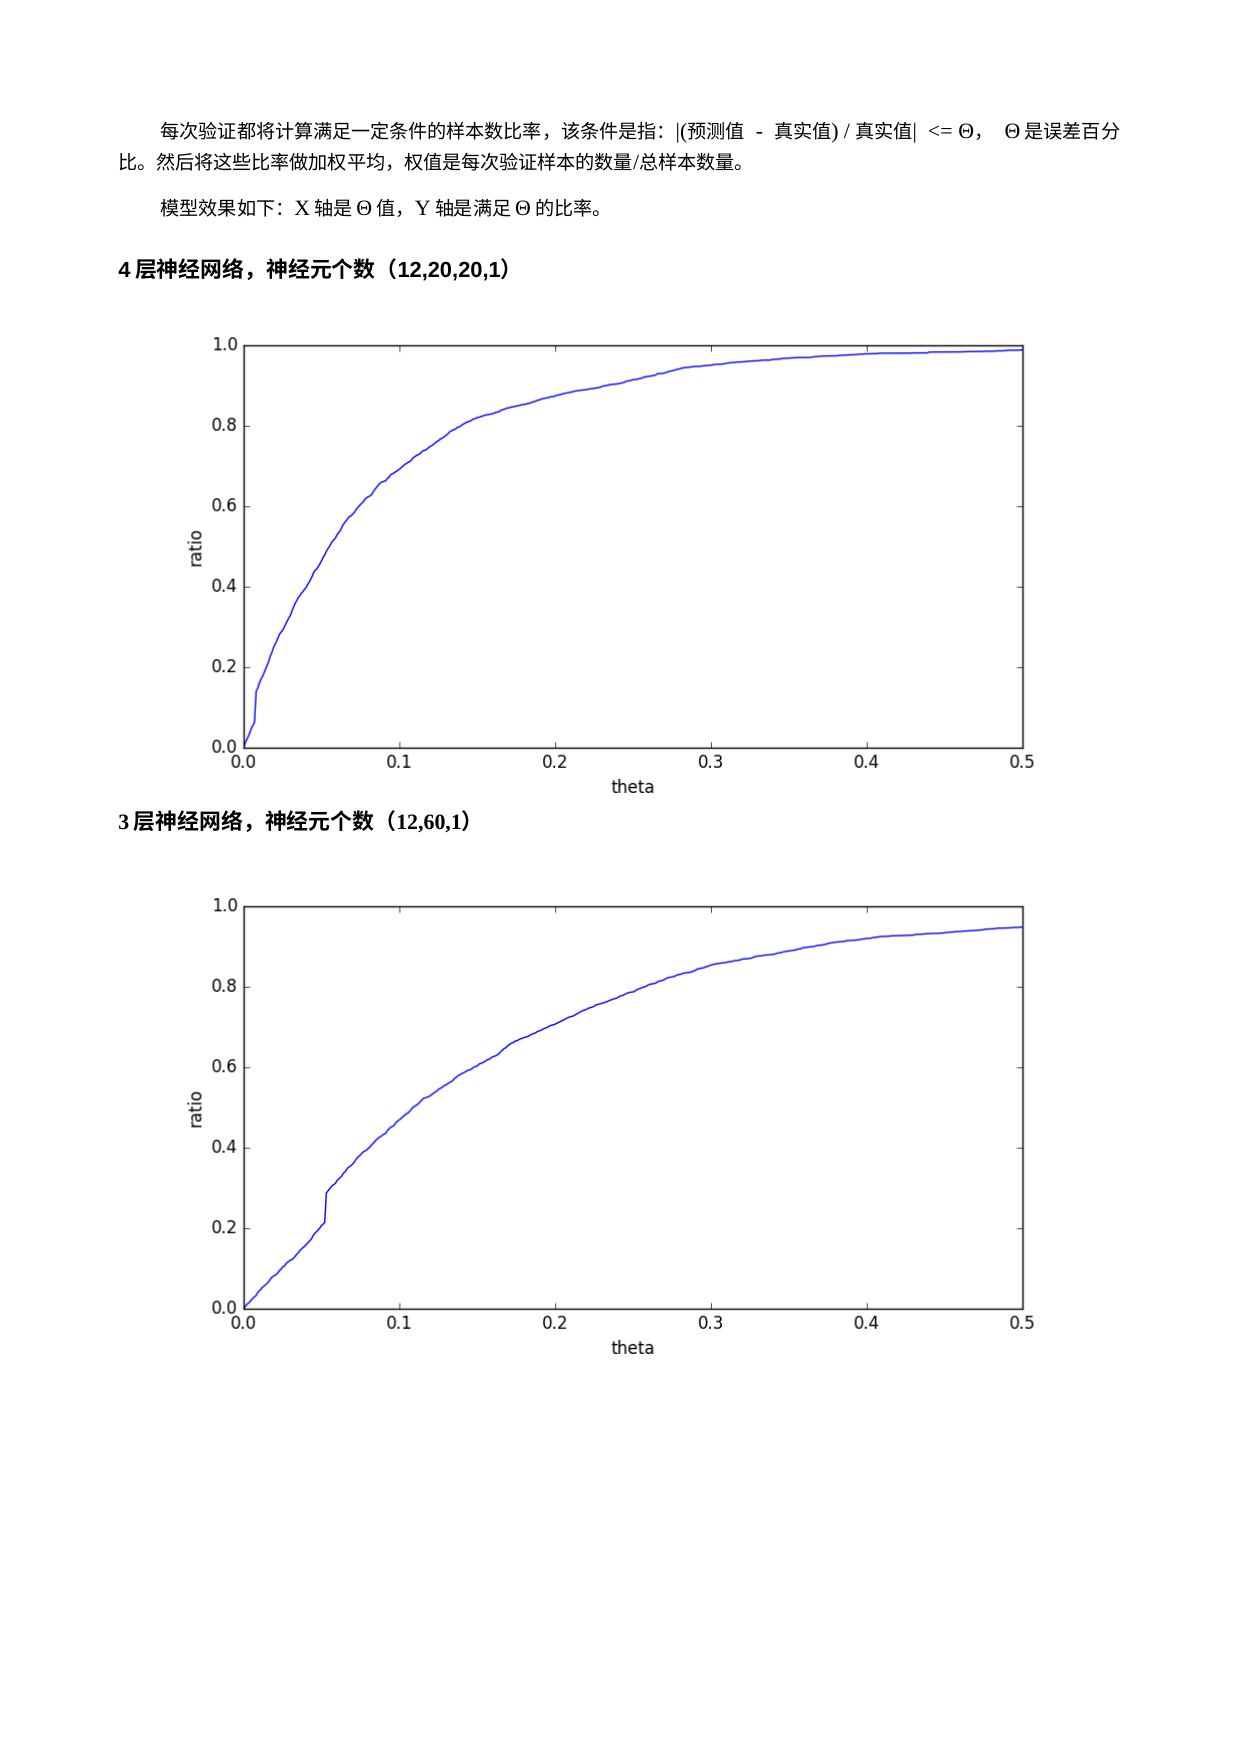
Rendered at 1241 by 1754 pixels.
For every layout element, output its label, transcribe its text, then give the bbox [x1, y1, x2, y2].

text 3层神经网络，神经元个数（12,60,1） [118, 798, 1122, 836]
text 每次验证都将计算满足一定条件的样本数比率，该条件是指：|(预测值 - 真实值) / 真实值| <= Θ， Θ是误差百分比。然后将这些比率做加权平均，权值是每次验证样本的数量/总样本数量。 [118, 118, 1122, 175]
picture [118, 856, 1123, 1359]
picture [118, 295, 1123, 798]
text 模型效果如下：X轴是Θ值，Y轴是满足Θ的比率。 [118, 195, 1122, 221]
subtitle 4层神经网络，神经元个数（12,20,20,1） [118, 252, 1122, 283]
